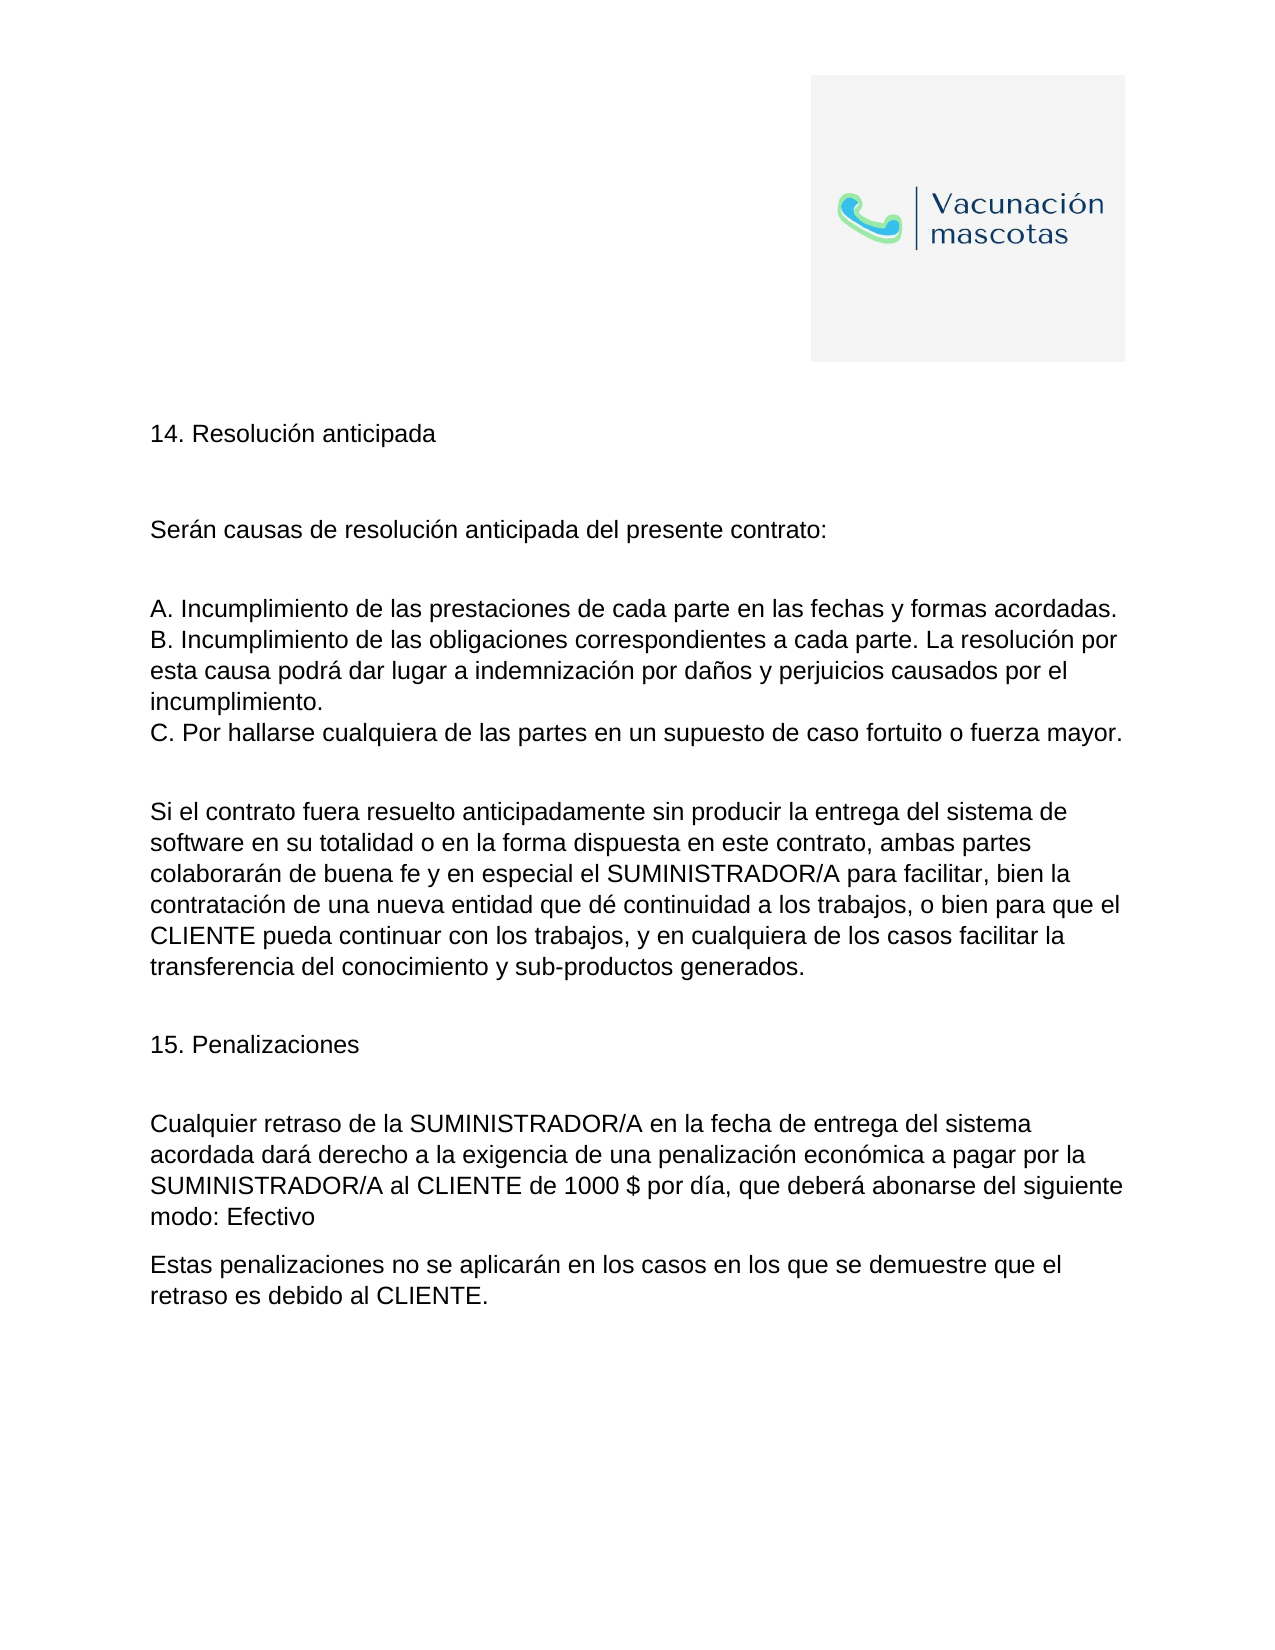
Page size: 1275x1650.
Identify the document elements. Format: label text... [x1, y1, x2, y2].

text A. Incumplimiento de las prestaciones de cada parte en las fechas y formas acordadas. B. Incumplimiento de las obligaciones correspondientes a cada parte. La resolución por esta causa podrá dar lugar a indemnización por daños y perjuicios causados por el incumplimiento. C. Por hallarse cualquiera de las partes en un supuesto de caso fortuito o fuerza mayor. [150, 562, 1125, 746]
text 14. Resolución anticipada [150, 419, 1125, 448]
picture [811, 75, 1125, 362]
text Estas penalizaciones no se aplicarán en los casos en los que se demuestre que el retraso es debido al CLIENTE. [150, 1250, 1125, 1310]
text 15. Penalizaciones [150, 999, 1125, 1059]
text Serán causas de resolución anticipada del presente contrato: [150, 515, 1125, 543]
text Cualquier retraso de la SUMINISTRADOR/A en la fecha de entrega del sistema acordada dará derecho a la exigencia de una penalización económica a pagar por la SUMINISTRADOR/A al CLIENTE de 1000 $ por día, que deberá abonarse del siguiente modo: Efectivo [150, 1078, 1125, 1231]
text Si el contrato fuera resuelto anticipadamente sin producir la entrega del sistema de software en su totalidad o en la forma dispuesta en este contrato, ambas partes colaborarán de buena fe y en especial el SUMINISTRADOR/A para facilitar, bien la contratación de una nueva entidad que dé continuidad a los trabajos, o bien para que el CLIENTE pueda continuar con los trabajos, y en cualquiera de los casos facilitar la transferencia del conocimiento y sub-productos generados. [150, 765, 1125, 980]
